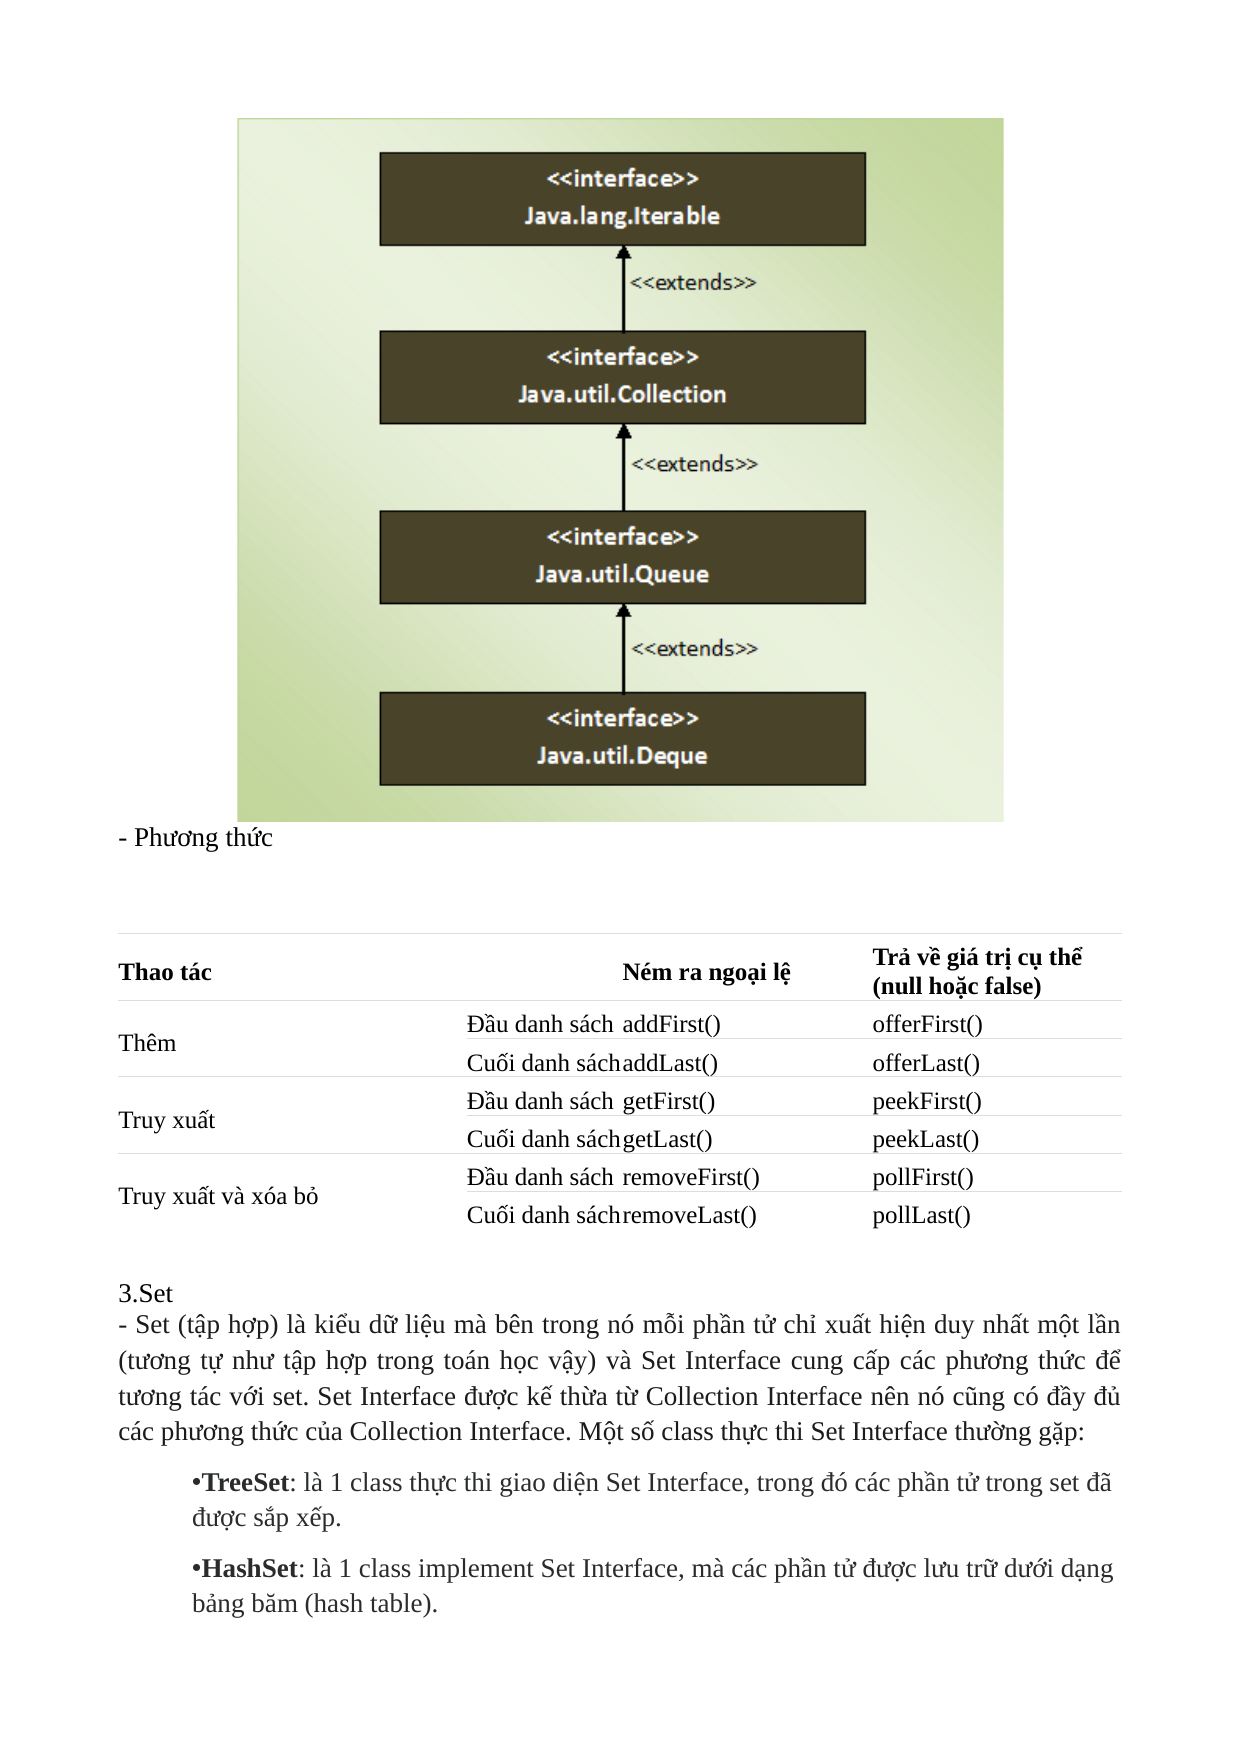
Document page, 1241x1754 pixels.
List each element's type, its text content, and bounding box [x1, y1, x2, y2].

table_cell pollFirst() [872, 1154, 1122, 1191]
text 3.Set [118, 1277, 1122, 1308]
table_cell pollLast() [872, 1192, 1122, 1229]
list HashSet: là 1 class implement Set Interface, mà các phần tử được lưu trữ dưới dạng bảng băm (hash table). [118, 1552, 1122, 1619]
table_cell getFirst() [622, 1077, 872, 1115]
table_cell getLast() [622, 1116, 872, 1153]
list TreeSet: là 1 class thực thi giao diện Set Interface, trong đó các phần tử trong set đã được sắp xếp. [118, 1466, 1122, 1533]
table_cell Cuối danh sách [467, 1116, 622, 1153]
table_header Trả về giá trị cụ thể (null hoặc false) [872, 934, 1122, 1000]
table_cell addLast() [622, 1039, 872, 1076]
table_cell Thêm [118, 1001, 467, 1076]
table_cell Đầu danh sách [467, 1077, 622, 1115]
table_cell offerLast() [872, 1039, 1122, 1076]
picture [236, 118, 1004, 822]
table_cell Cuối danh sách [467, 1039, 622, 1076]
text - Phương thức [118, 118, 1122, 852]
table_cell addFirst() [622, 1001, 872, 1038]
text - Set (tập hợp) là kiểu dữ liệu mà bên trong nó mỗi phần tử chỉ xuất hiện duy nhất một lần (tương tự như tập hợp trong toán học vậy) và Set Interface cung cấp các phương thức để tương tác với set. Set Interface được kế thừa từ Collection Interface nên nó cũng có đầy đủ các phương thức của Collection Interface. Một số class thực thi Set Interface thường gặp: [118, 1308, 1122, 1446]
table_cell Đầu danh sách [467, 1154, 622, 1191]
table_cell removeFirst() [622, 1154, 872, 1191]
table_cell Cuối danh sách [467, 1192, 622, 1229]
table_cell Truy xuất [118, 1077, 467, 1153]
table_header Ném ra ngoại lệ [622, 934, 872, 1000]
table_cell Truy xuất và xóa bỏ [118, 1154, 467, 1229]
table_cell peekFirst() [872, 1077, 1122, 1115]
table_header Thao tác [118, 934, 622, 1000]
table_cell Đầu danh sách [467, 1001, 622, 1038]
table_cell removeLast() [622, 1192, 872, 1229]
table_cell offerFirst() [872, 1001, 1122, 1038]
table_cell peekLast() [872, 1116, 1122, 1153]
